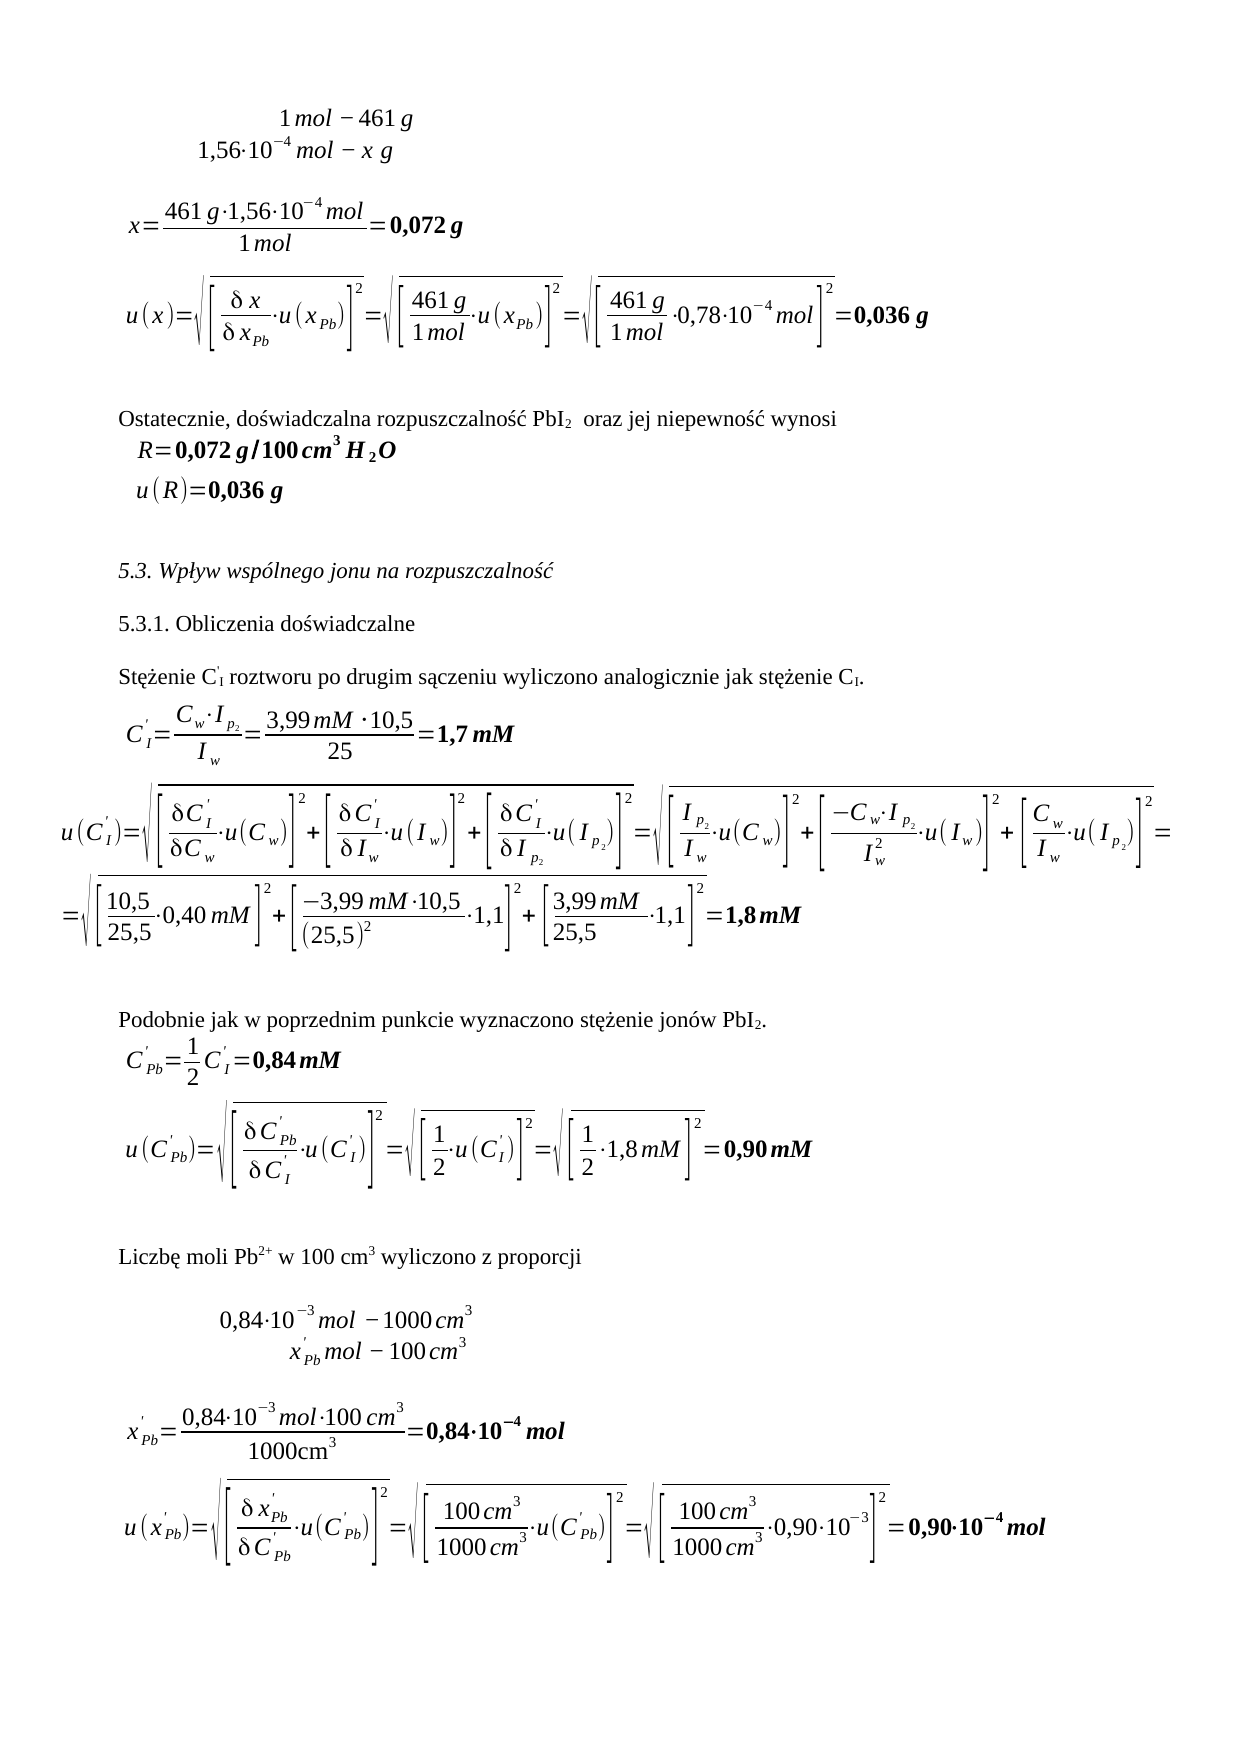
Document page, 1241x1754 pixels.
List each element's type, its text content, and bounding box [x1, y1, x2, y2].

text Podobnie jak w poprzednim punkcie wyznaczono stężenie jonów PbI2. [118, 1006, 1122, 1032]
text 5.3. Wpływ wspólnego jonu na rozpuszczalność [118, 558, 1122, 584]
text Stężenie C'I roztworu po drugim sączeniu wyliczono analogicznie jak stężenie CI. [118, 663, 1122, 689]
text Ostatecznie, doświadczalna rozpuszczalność PbI2 oraz jej niepewność wynosi [118, 405, 1122, 467]
text 5.3.1. Obliczenia doświadczalne [118, 610, 1122, 637]
text Liczbę moli Pb2+ w 100 cm3 wyliczono z proporcji [118, 1243, 1122, 1269]
